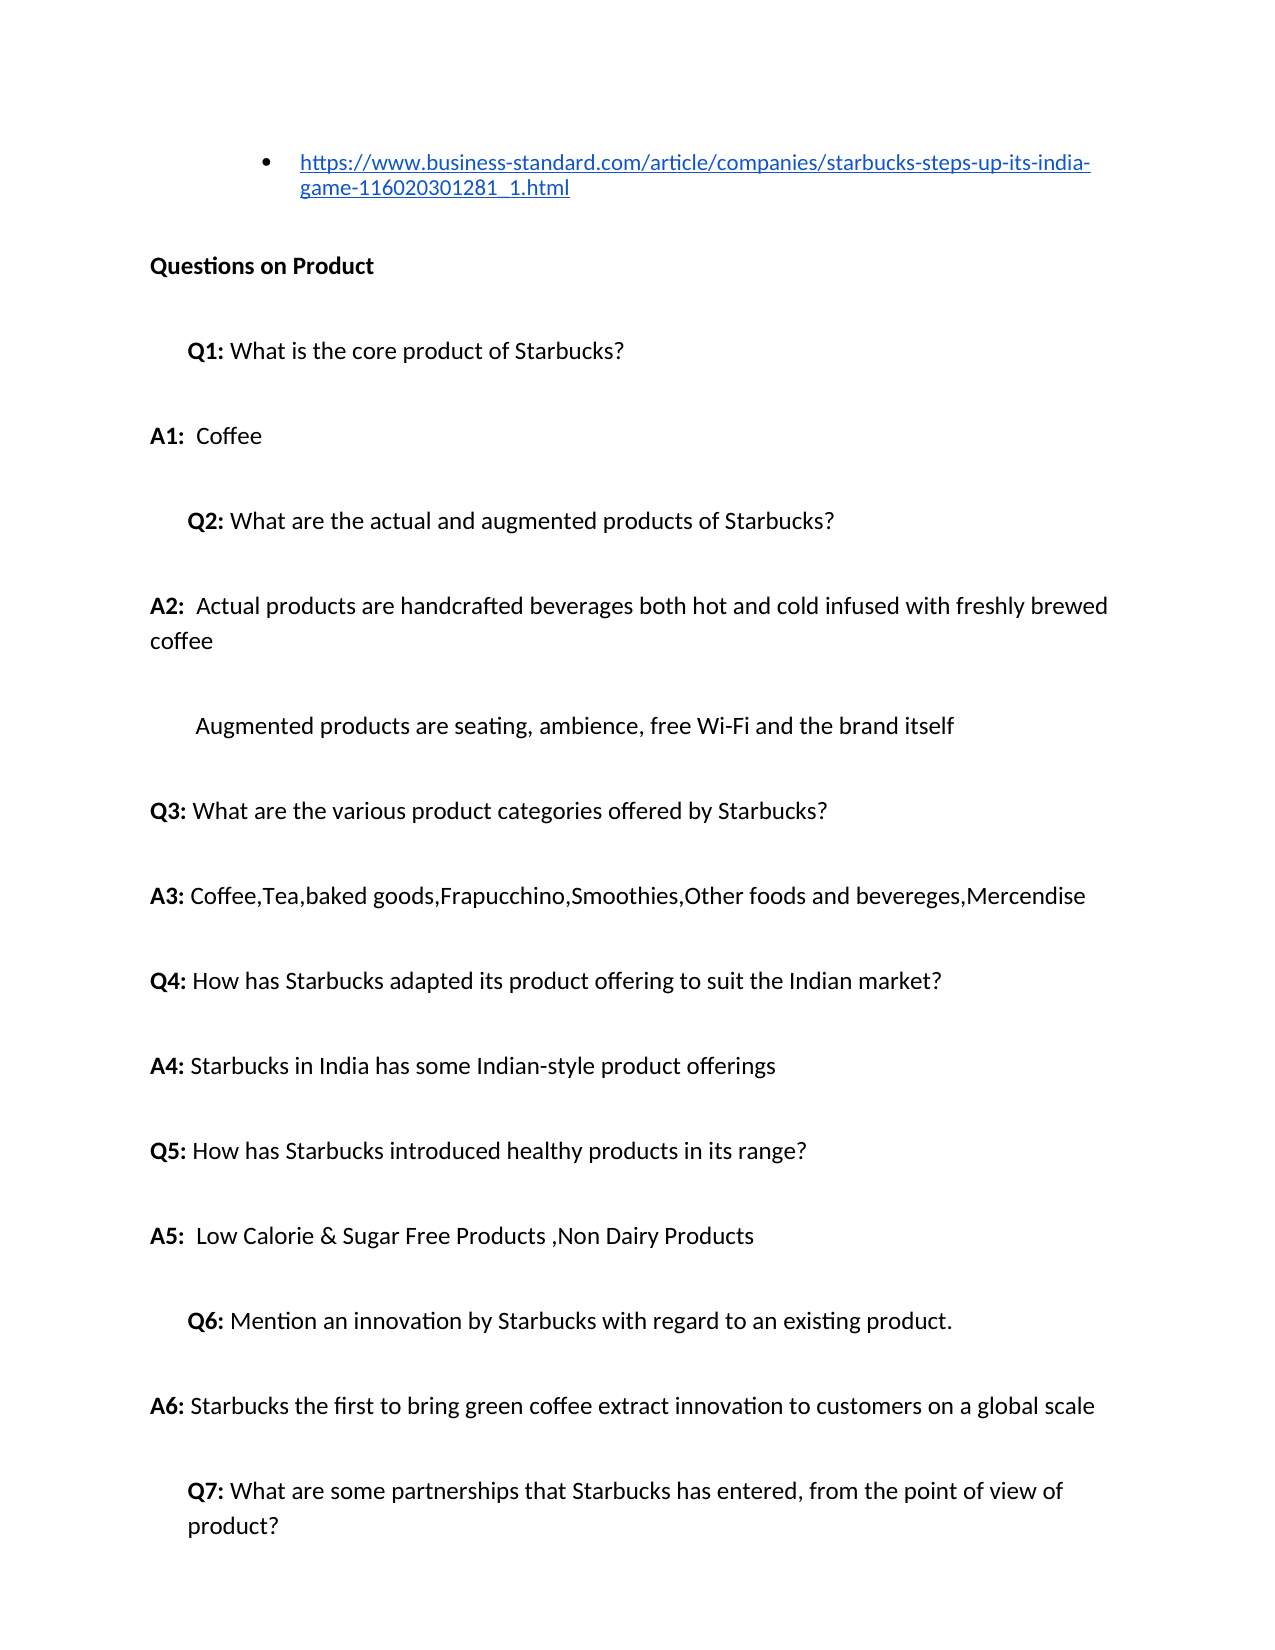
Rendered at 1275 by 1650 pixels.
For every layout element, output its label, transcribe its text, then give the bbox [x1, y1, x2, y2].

text A2: Actual products are handcrafted beverages both hot and cold infused with freshly brewed coffee [150, 590, 1125, 656]
text Questions on Product [150, 250, 1125, 281]
text Q2: What are the actual and augmented products of Starbucks? [187, 505, 1125, 536]
text Q3: What are the various product categories offered by Starbucks? [150, 795, 1125, 826]
text A1: Coffee [150, 420, 1125, 451]
text Q1: What is the core product of Starbucks? [187, 335, 1125, 366]
list https://www.business-standard.com/article/companies/starbucks-steps-up-its-india-game-116020301281_1.html [262, 150, 1125, 200]
text A6: Starbucks the first to bring green coffee extract innovation to customers on a global scale [150, 1390, 1125, 1421]
text Augmented products are seating, ambience, free Wi-Fi and the brand itself [150, 710, 1125, 741]
text Q7: What are some partnerships that Starbucks has entered, from the point of view of product? [187, 1475, 1125, 1541]
text A3: Coffee,Tea,baked goods,Frapucchino,Smoothies,Other foods and bevereges,Mercendise [150, 880, 1125, 911]
text A5: Low Calorie & Sugar Free Products ,Non Dairy Products [150, 1220, 1125, 1251]
text Q6: Mention an innovation by Starbucks with regard to an existing product. [187, 1305, 1125, 1336]
text Q5: How has Starbucks introduced healthy products in its range? [150, 1135, 1125, 1166]
text Q4: How has Starbucks adapted its product offering to suit the Indian market? [150, 965, 1125, 996]
text A4: Starbucks in India has some Indian-style product offerings [150, 1050, 1125, 1081]
